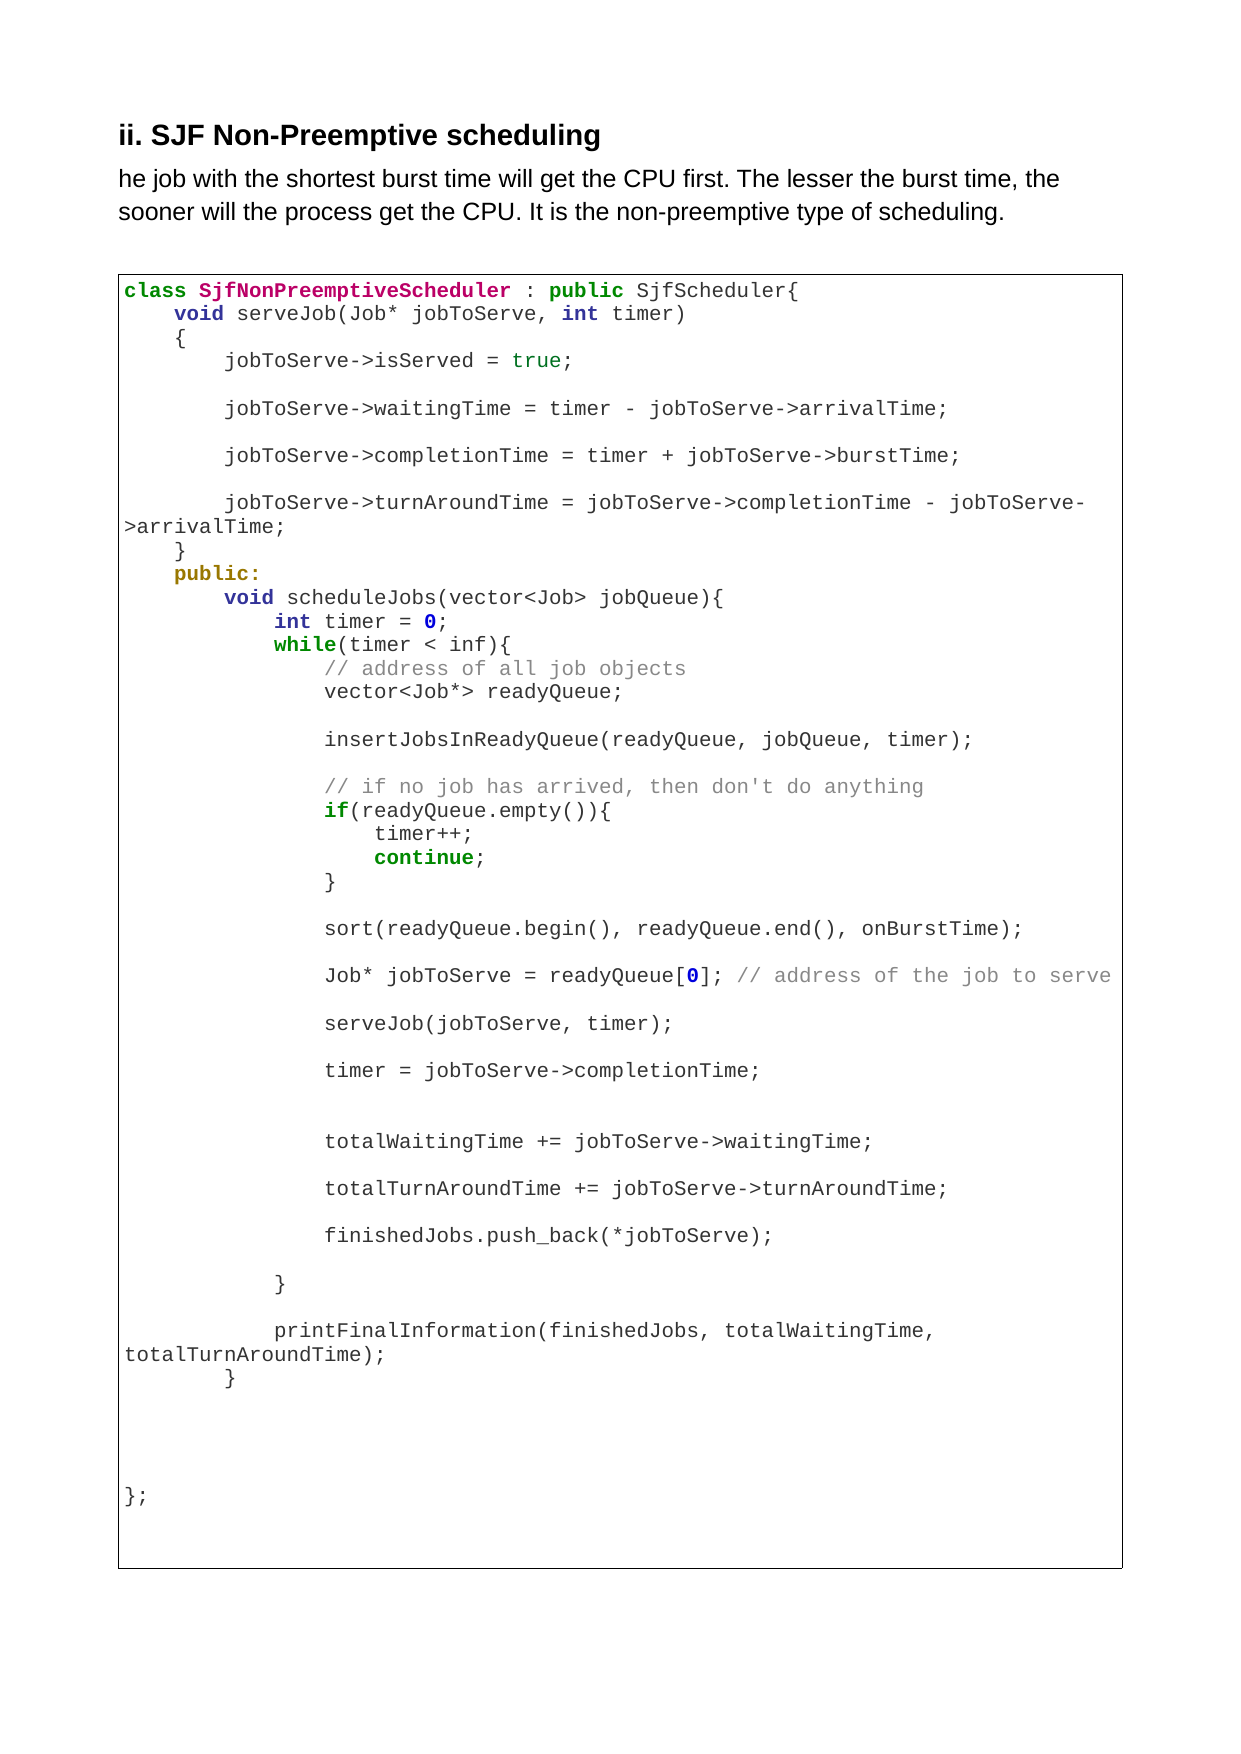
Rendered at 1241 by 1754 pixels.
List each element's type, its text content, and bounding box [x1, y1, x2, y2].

text he job with the shortest burst time will get the CPU first. The lesser the burst time, the sooner will the process get the CPU. It is the non-preemptive type of scheduling. [118, 164, 1122, 226]
subtitle ii. SJF Non-Preemptive scheduling [118, 118, 1122, 152]
table_header class SjfNonPreemptiveScheduler : public SjfScheduler{ void serveJob(Job* jobToServe, int timer) { jobToServe->isServed = true; jobToServe->waitingTime = timer - jobToServe->arrivalTime; jobToServe->completionTime = timer + jobToServe->burstTime; jobToServe->turnAroundTime = jobToServe->completionTime - jobToServe->arrivalTime; } public: void scheduleJobs(vector<Job> jobQueue){ int timer = 0; while(timer < inf){ // address of all job objects vector<Job*> readyQueue; insertJobsInReadyQueue(readyQueue, jobQueue, timer); // if no job has arrived, then don't do anything if(readyQueue.empty()){ timer++; continue; } sort(readyQueue.begin(), readyQueue.end(), onBurstTime); Job* jobToServe = readyQueue[0]; // address of the job to serve serveJob(jobToServe, timer); timer = jobToServe->completionTime; totalWaitingTime += jobToServe->waitingTime; totalTurnAroundTime += jobToServe->turnAroundTime; finishedJobs.push_back(*jobToServe); } printFinalInformation(finishedJobs, totalWaitingTime, totalTurnAroundTime); } }; [119, 275, 1122, 1568]
